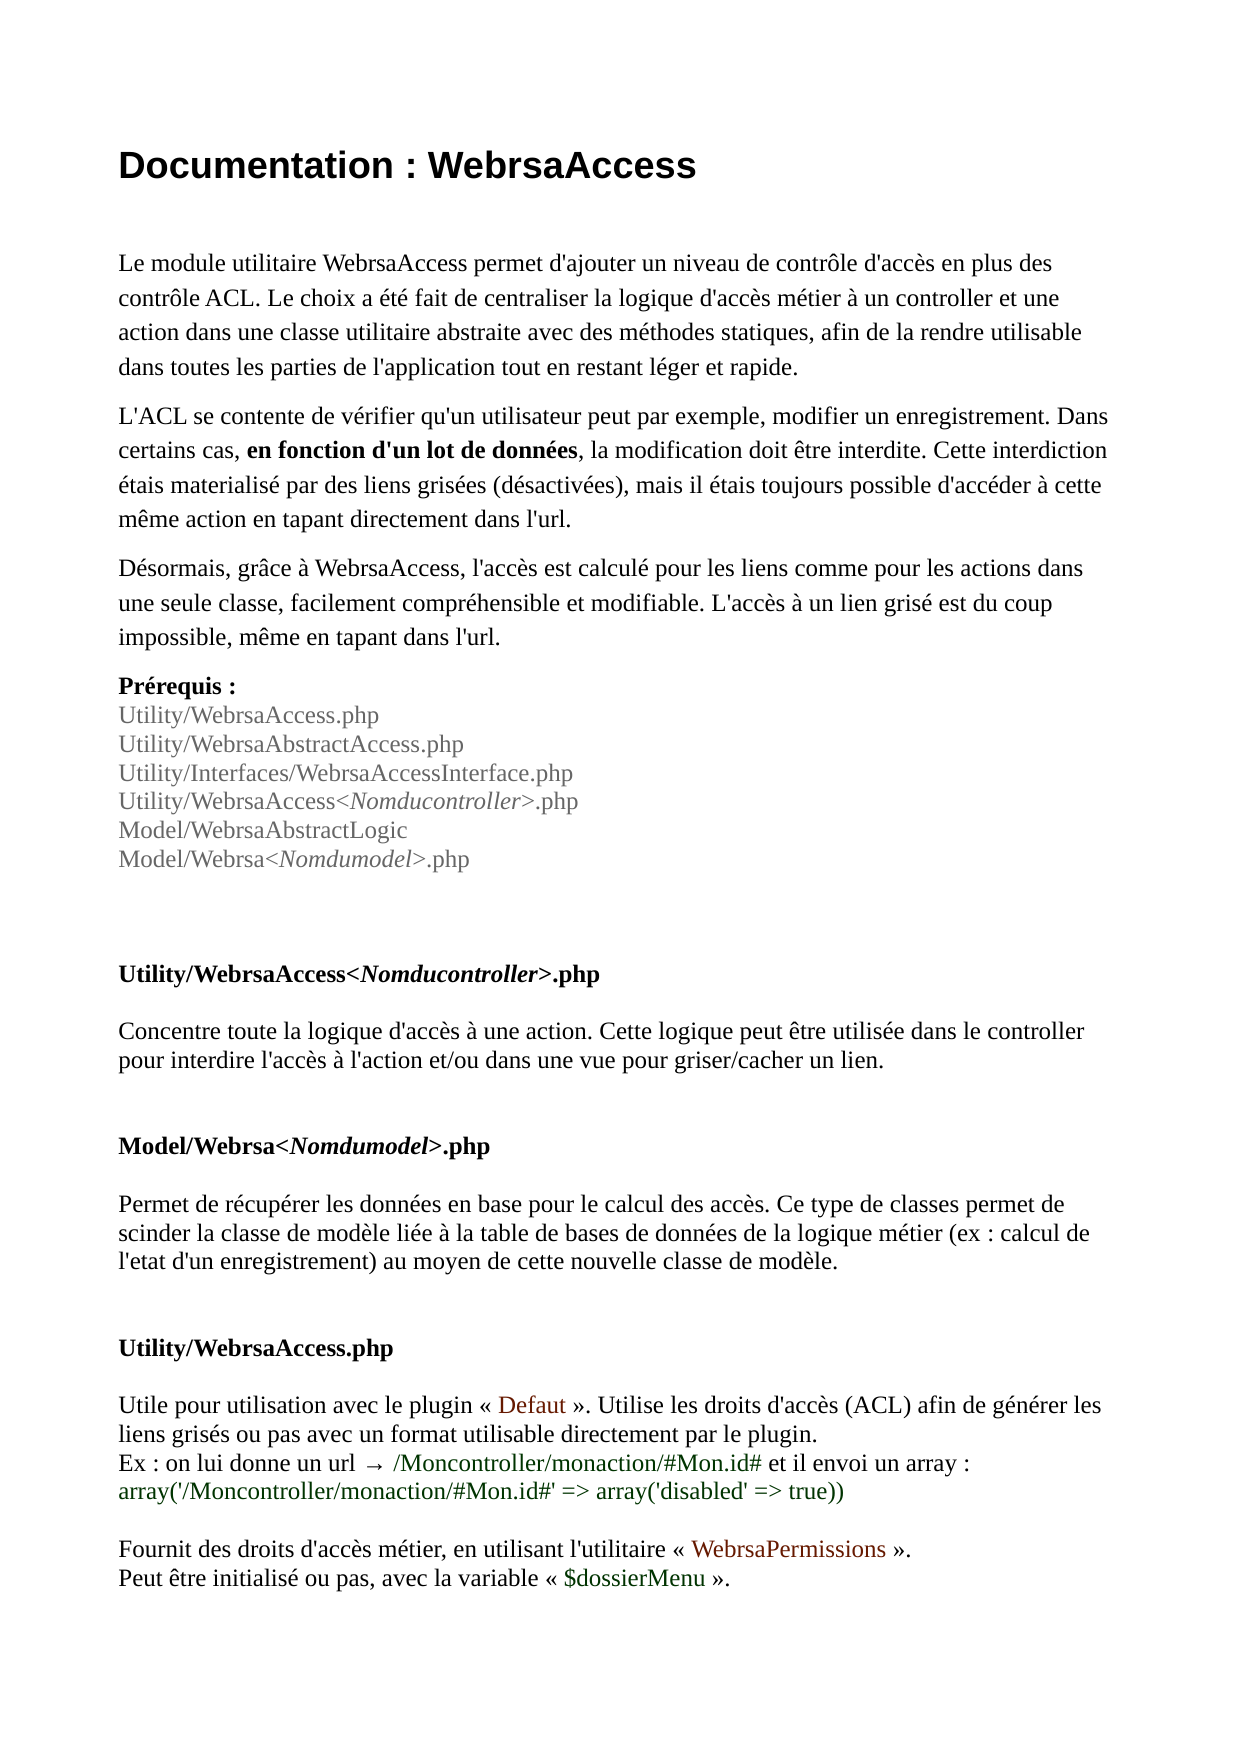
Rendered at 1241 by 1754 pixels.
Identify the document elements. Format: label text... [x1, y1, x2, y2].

text Utility/WebrsaAccess.php [118, 700, 1122, 729]
text Le module utilitaire WebrsaAccess permet d'ajouter un niveau de contrôle d'accès en plus des contrôle ACL. Le choix a été fait de centraliser la logique d'accès métier à un controller et une action dans une classe utilitaire abstraite avec des méthodes statiques, afin de la rendre utilisable dans toutes les parties de l'application tout en restant léger et rapide. [118, 248, 1122, 381]
text Fournit des droits d'accès métier, en utilisant l'utilitaire « WebrsaPermissions ». [118, 1534, 1122, 1563]
text Model/Webrsa<Nomdumodel>.php [118, 844, 1122, 873]
text Utility/WebrsaAbstractAccess.php [118, 729, 1122, 758]
text Utility/WebrsaAccess<Nomducontroller>.php [118, 786, 1122, 815]
text Utile pour utilisation avec le plugin « Defaut ». Utilise les droits d'accès (ACL) afin de générer les liens grisés ou pas avec un format utilisable directement par le plugin. [118, 1390, 1122, 1448]
text Prérequis : [118, 671, 1122, 700]
text Ex : on lui donne un url → /Moncontroller/monaction/#Mon.id# et il envoi un array : [118, 1448, 1122, 1476]
text Concentre toute la logique d'accès à une action. Cette logique peut être utilisée dans le controller pour interdire l'accès à l'action et/ou dans une vue pour griser/cacher un lien. [118, 1016, 1122, 1074]
text Peut être initialisé ou pas, avec la variable « $dossierMenu ». [118, 1563, 1122, 1591]
text L'ACL se contente de vérifier qu'un utilisateur peut par exemple, modifier un enregistrement. Dans certains cas, en fonction d'un lot de données, la modification doit être interdite. Cette interdiction étais materialisé par des liens grisées (désactivées), mais il étais toujours possible d'accéder à cette même action en tapant directement dans l'url. [118, 401, 1122, 533]
text Model/WebrsaAbstractLogic [118, 815, 1122, 844]
text array('/Moncontroller/monaction/#Mon.id#' => array('disabled' => true)) [118, 1476, 1122, 1505]
text Permet de récupérer les données en base pour le calcul des accès. Ce type de classes permet de scinder la classe de modèle liée à la table de bases de données de la logique métier (ex : calcul de l'etat d'un enregistrement) au moyen de cette nouvelle classe de modèle. [118, 1189, 1122, 1275]
text Model/Webrsa<Nomdumodel>.php [118, 1131, 1122, 1160]
text Désormais, grâce à WebrsaAccess, l'accès est calculé pour les liens comme pour les actions dans une seule classe, facilement compréhensible et modifiable. L'accès à un lien grisé est du coup impossible, même en tapant dans l'url. [118, 553, 1122, 651]
text Utility/Interfaces/WebrsaAccessInterface.php [118, 758, 1122, 786]
text Utility/WebrsaAccess<Nomducontroller>.php [118, 959, 1122, 988]
subtitle Documentation : WebrsaAccess [118, 143, 1122, 187]
text Utility/WebrsaAccess.php [118, 1333, 1122, 1361]
